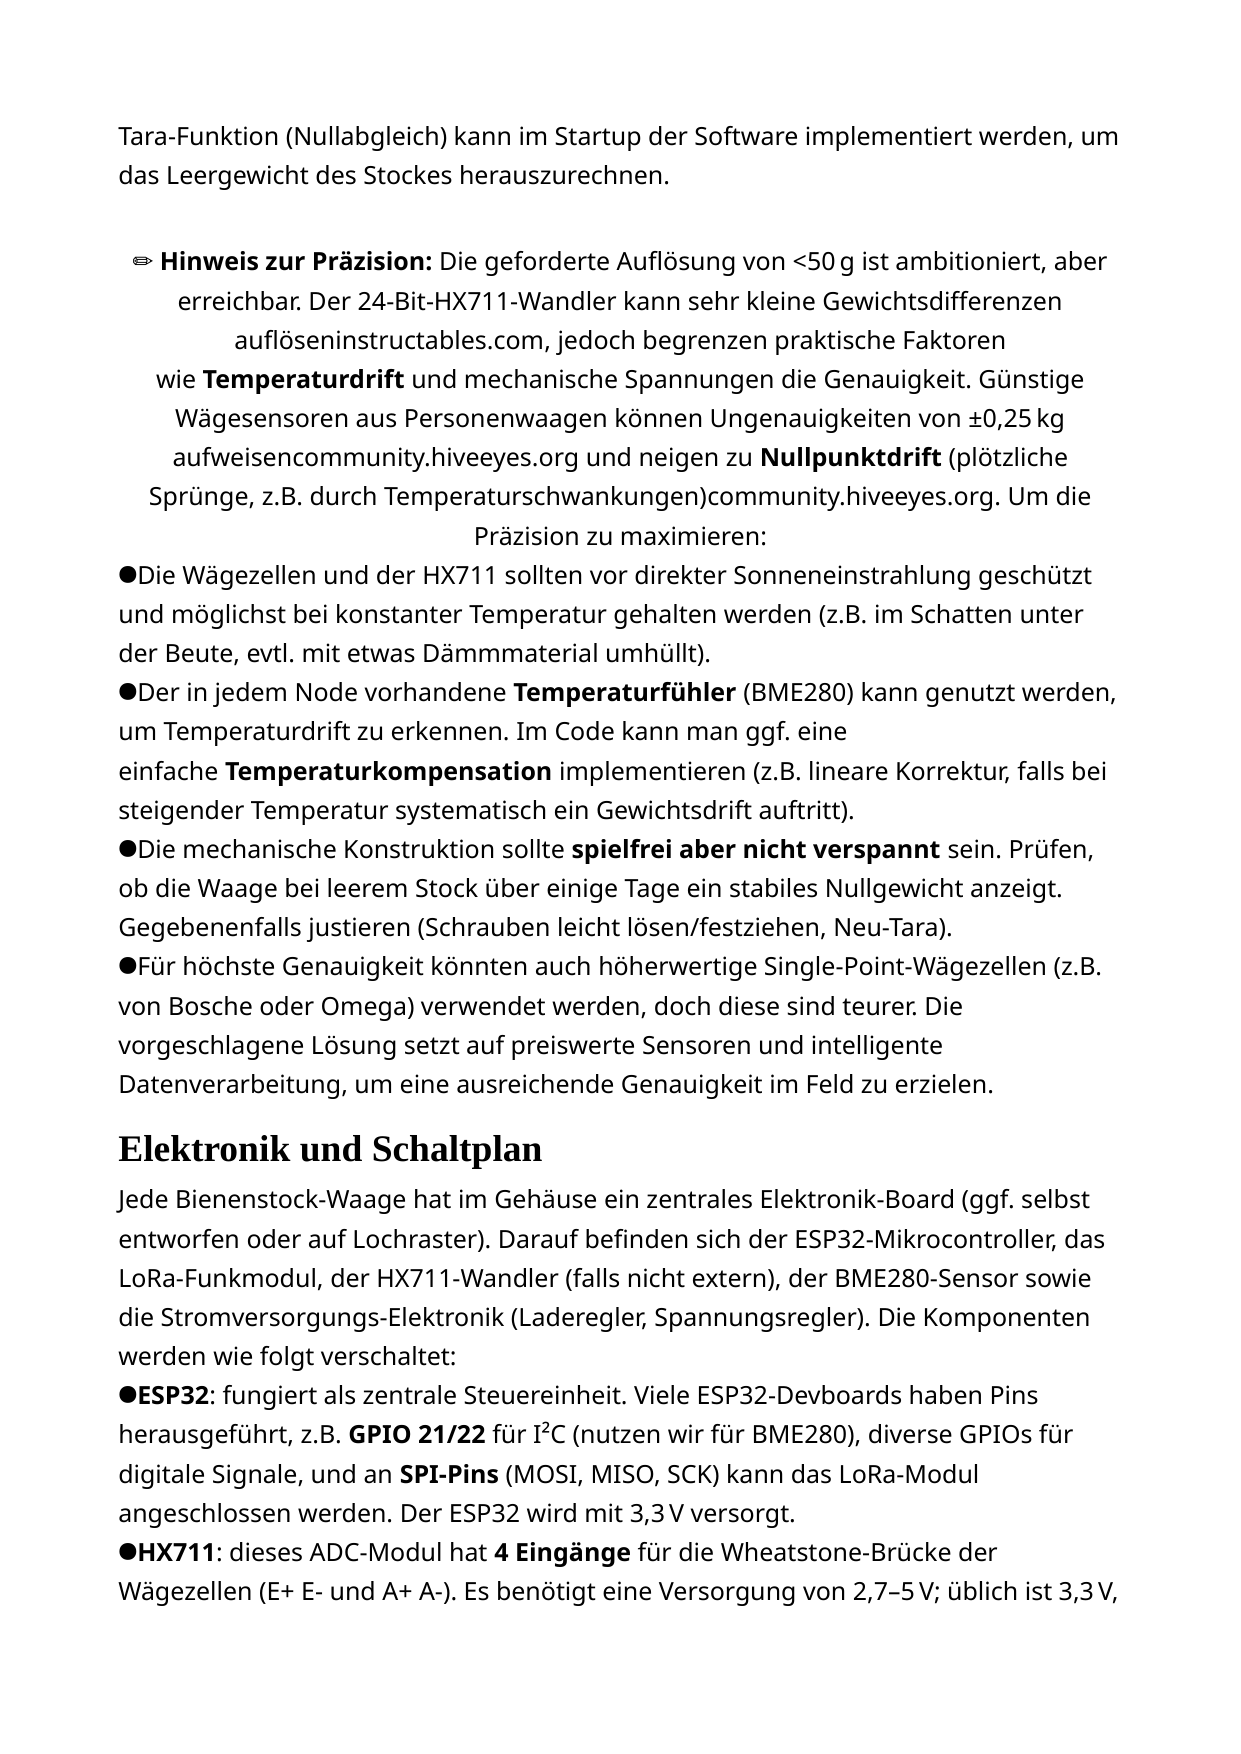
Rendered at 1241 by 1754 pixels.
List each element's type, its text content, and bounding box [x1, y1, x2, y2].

text Jede Bienenstock-Waage hat im Gehäuse ein zentrales Elektronik-Board (ggf. selbst entworfen oder auf Lochraster). Darauf befinden sich der ESP32-Mikrocontroller, das LoRa-Funkmodul, der HX711-Wandler (falls nicht extern), der BME280-Sensor sowie die Stromversorgungs-Elektronik (Laderegler, Spannungsregler). Die Komponenten werden wie folgt verschaltet: [118, 1182, 1122, 1373]
list HX711: dieses ADC-Modul hat 4 Eingänge für die Wheatstone-Brücke der Wägezellen (E+ E- und A+ A-). Es benötigt eine Versorgung von 2,7–5 V; üblich ist 3,3 V, [118, 1535, 1122, 1608]
subtitle Elektronik und Schaltplan [118, 1127, 1122, 1170]
list Die Wägezellen und der HX711 sollten vor direkter Sonneneinstrahlung geschützt und möglichst bei konstanter Temperatur gehalten werden (z.B. im Schatten unter der Beute, evtl. mit etwas Dämmmaterial umhüllt). [118, 557, 1122, 670]
list ESP32: fungiert als zentrale Steuereinheit. Viele ESP32-Devboards haben Pins herausgeführt, z.B. GPIO 21/22 für I²C (nutzen wir für BME280), diverse GPIOs für digitale Signale, und an SPI-Pins (MOSI, MISO, SCK) kann das LoRa-Modul angeschlossen werden. Der ESP32 wird mit 3,3 V versorgt. [118, 1378, 1122, 1529]
list Für höchste Genauigkeit könnten auch höherwertige Single-Point-Wägezellen (z.B. von Bosche oder Omega) verwendet werden, doch diese sind teurer. Die vorgeschlagene Lösung setzt auf preiswerte Sensoren und intelligente Datenverarbeitung, um eine ausreichende Genauigkeit im Feld zu erzielen. [118, 949, 1122, 1101]
text Tara-Funktion (Nullabgleich) kann im Startup der Software implementiert werden, um das Leergewicht des Stockes herauszurechnen. [118, 118, 1122, 191]
text ✏ Hinweis zur Präzision: Die geforderte Auflösung von <50 g ist ambitioniert, aber erreichbar. Der 24-Bit-HX711-Wandler kann sehr kleine Gewichtsdifferenzen auflöseninstructables.com, jedoch begrenzen praktische Faktoren wie Temperaturdrift und mechanische Spannungen die Genauigkeit. Günstige Wägesensoren aus Personenwaagen können Ungenauigkeiten von ±0,25 kg aufweisencommunity.hiveeyes.org und neigen zu Nullpunktdrift (plötzliche Sprünge, z.B. durch Temperaturschwankungen)community.hiveeyes.org. Um die Präzision zu maximieren: [118, 244, 1122, 552]
list Die mechanische Konstruktion sollte spielfrei aber nicht verspannt sein. Prüfen, ob die Waage bei leerem Stock über einige Tage ein stabiles Nullgewicht anzeigt. Gegebenenfalls justieren (Schrauben leicht lösen/festziehen, Neu-Tara). [118, 832, 1122, 944]
list Der in jedem Node vorhandene Temperaturfühler (BME280) kann genutzt werden, um Temperaturdrift zu erkennen. Im Code kann man ggf. eine einfache Temperaturkompensation implementieren (z.B. lineare Korrektur, falls bei steigender Temperatur systematisch ein Gewichtsdrift auftritt). [118, 675, 1122, 826]
